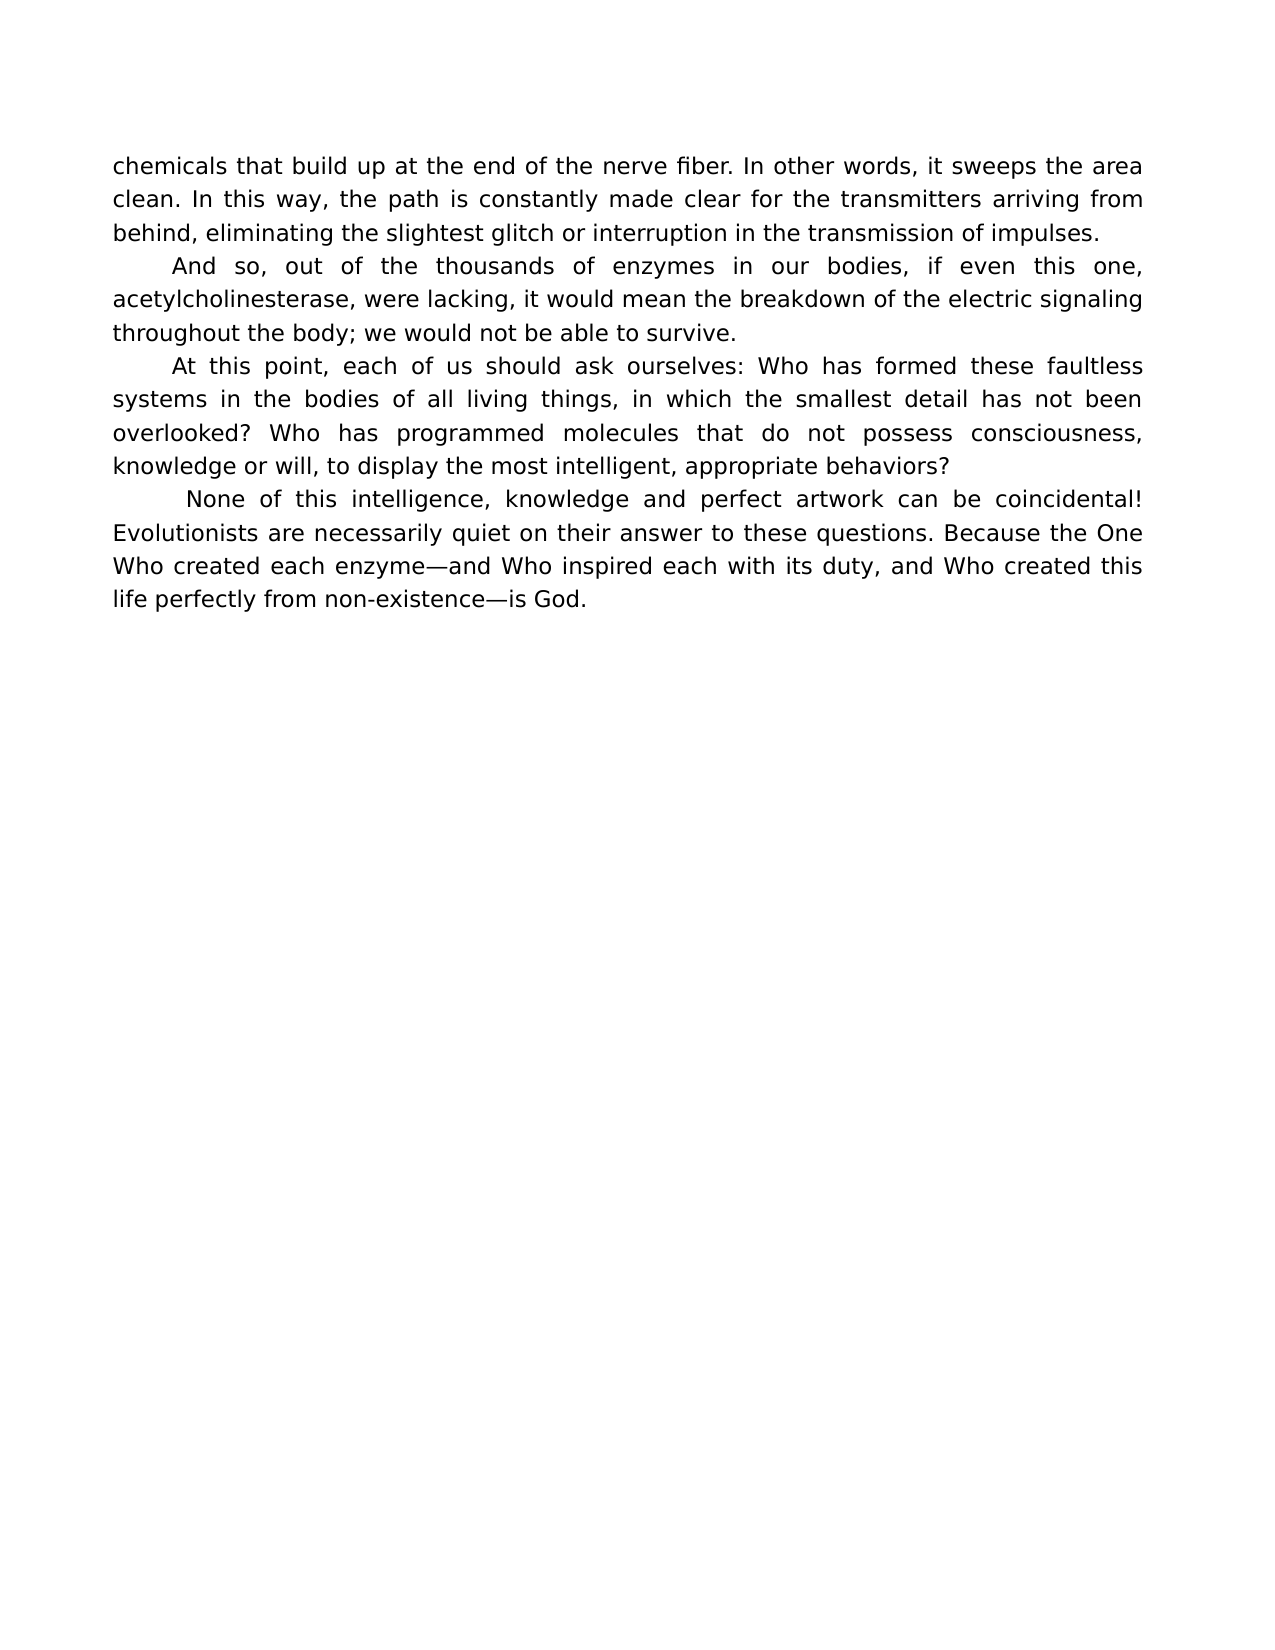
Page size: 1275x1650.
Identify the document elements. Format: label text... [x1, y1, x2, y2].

text At this point, each of us should ask ourselves: Who has formed these faultless systems in the bodies of all living things, in which the smallest detail has not been overlooked? Who has programmed molecules that do not possess consciousness, knowledge or will, to display the most intelligent, appropriate behaviors? [112, 348, 1145, 481]
text None of this intelligence, knowledge and perfect artwork can be coincidental! Evolutionists are necessarily quiet on their answer to these questions. Because the One Who created each enzyme—and Who inspired each with its duty, and Who created this life perfectly from non-existence—is God. [112, 481, 1145, 614]
text And so, out of the thousands of enzymes in our bodies, if even this one, acetylcholinesterase, were lacking, it would mean the breakdown of the electric signaling throughout the body; we would not be able to survive. [112, 248, 1145, 348]
text chemicals that build up at the end of the nerve fiber. In other words, it sweeps the area clean. In this way, the path is constantly made clear for the transmitters arriving from behind, eliminating the slightest glitch or interruption in the transmission of impulses. [112, 148, 1145, 248]
